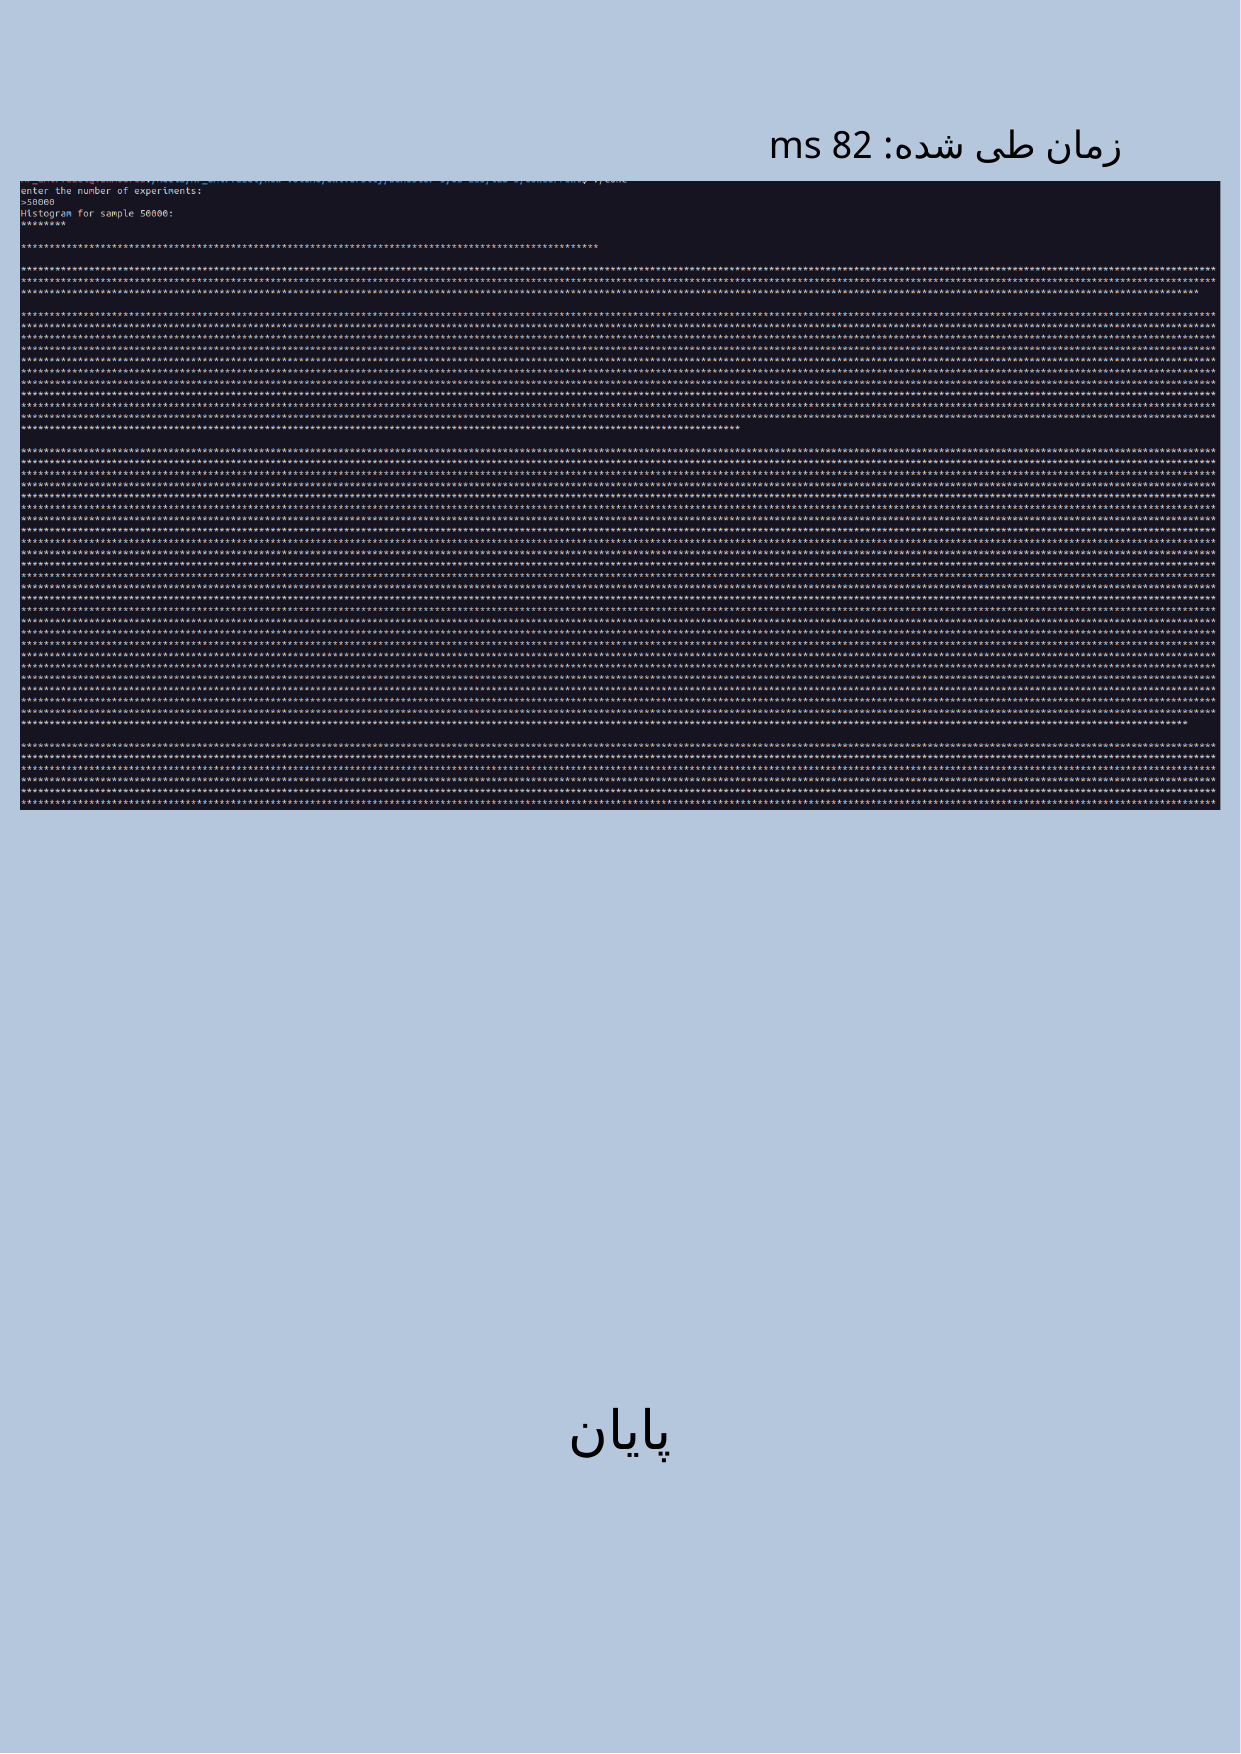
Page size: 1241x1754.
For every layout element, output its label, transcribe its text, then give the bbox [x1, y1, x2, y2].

text زمان طی شده: 82 ms [118, 118, 1122, 173]
text پایان [118, 1401, 1122, 1471]
picture [20, 181, 1221, 810]
